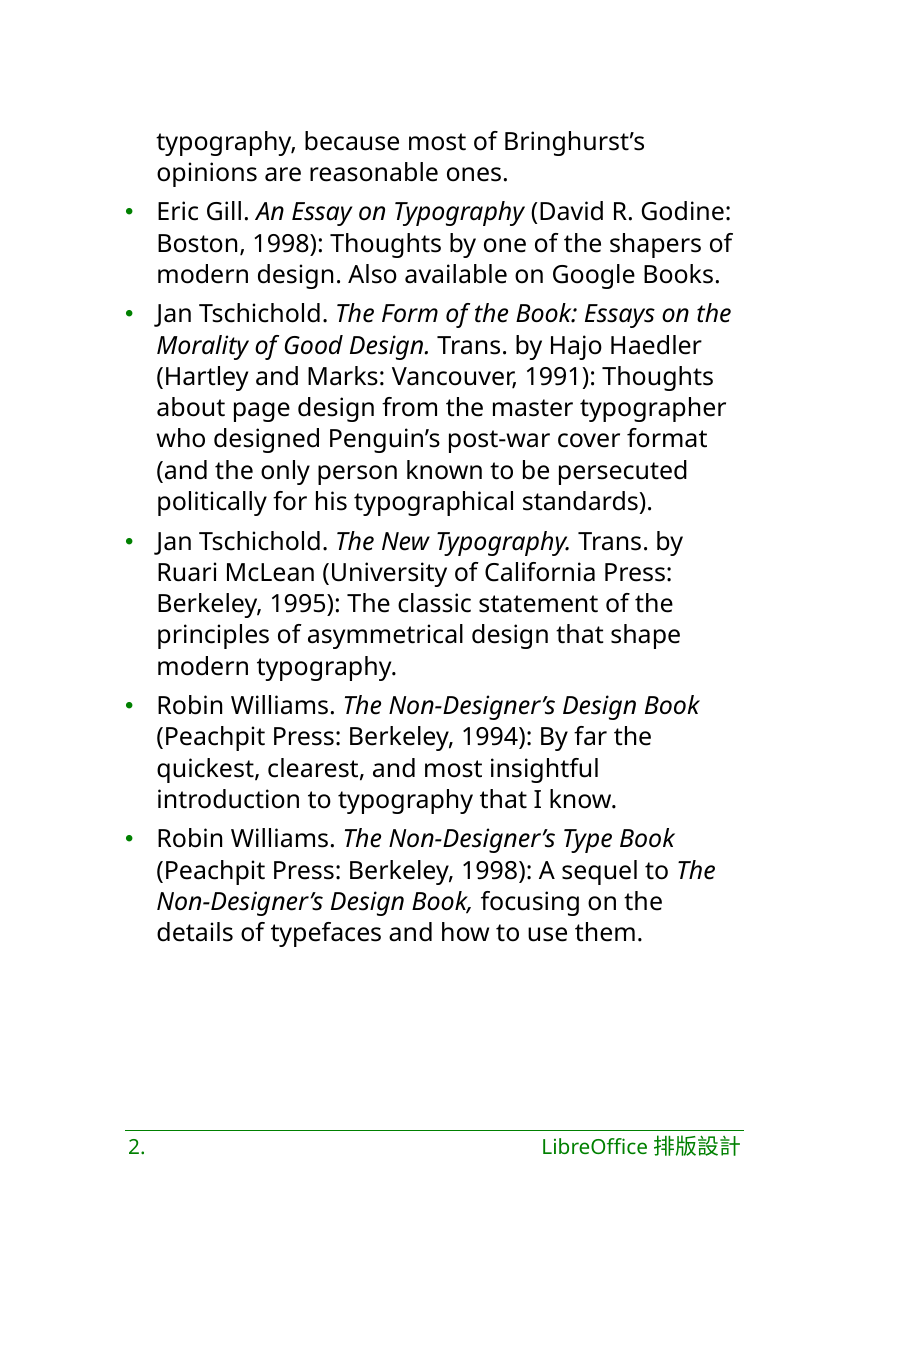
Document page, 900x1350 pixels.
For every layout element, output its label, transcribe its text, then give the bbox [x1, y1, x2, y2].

list Jan Tschichold. The Form of the Book: Essays on the Morality of Good Design. Trans. by Hajo Haedler (Hartley and Marks: Vancouver, 1991): Thoughts about page design from the master typographer who designed Penguin’s post-war cover format (and the only person known to be persecuted politically for his typographical standards). [125, 298, 744, 517]
list Robin Williams. The Non-Designer’s Type Book (Peachpit Press: Berkeley, 1998): A sequel to The Non-Designer’s Design Book, focusing on the details of typefaces and how to use them. [125, 823, 744, 948]
list typography, because most of Bringhurst’s opinions are reasonable ones. [125, 125, 744, 187]
list Eric Gill. An Essay on Typography (David R. Godine: Boston, 1998): Thoughts by one of the shapers of modern design. Also available on Google Books. [125, 196, 744, 289]
list Jan Tschichold. The New Typography. Trans. by Ruari McLean (University of California Press: Berkeley, 1995): The classic statement of the principles of asymmetrical design that shape modern typography. [125, 525, 744, 681]
list Robin Williams. The Non-Designer’s Design Book (Peachpit Press: Berkeley, 1994): By far the quickest, clearest, and most insightful introduction to typography that I know. [125, 689, 744, 814]
